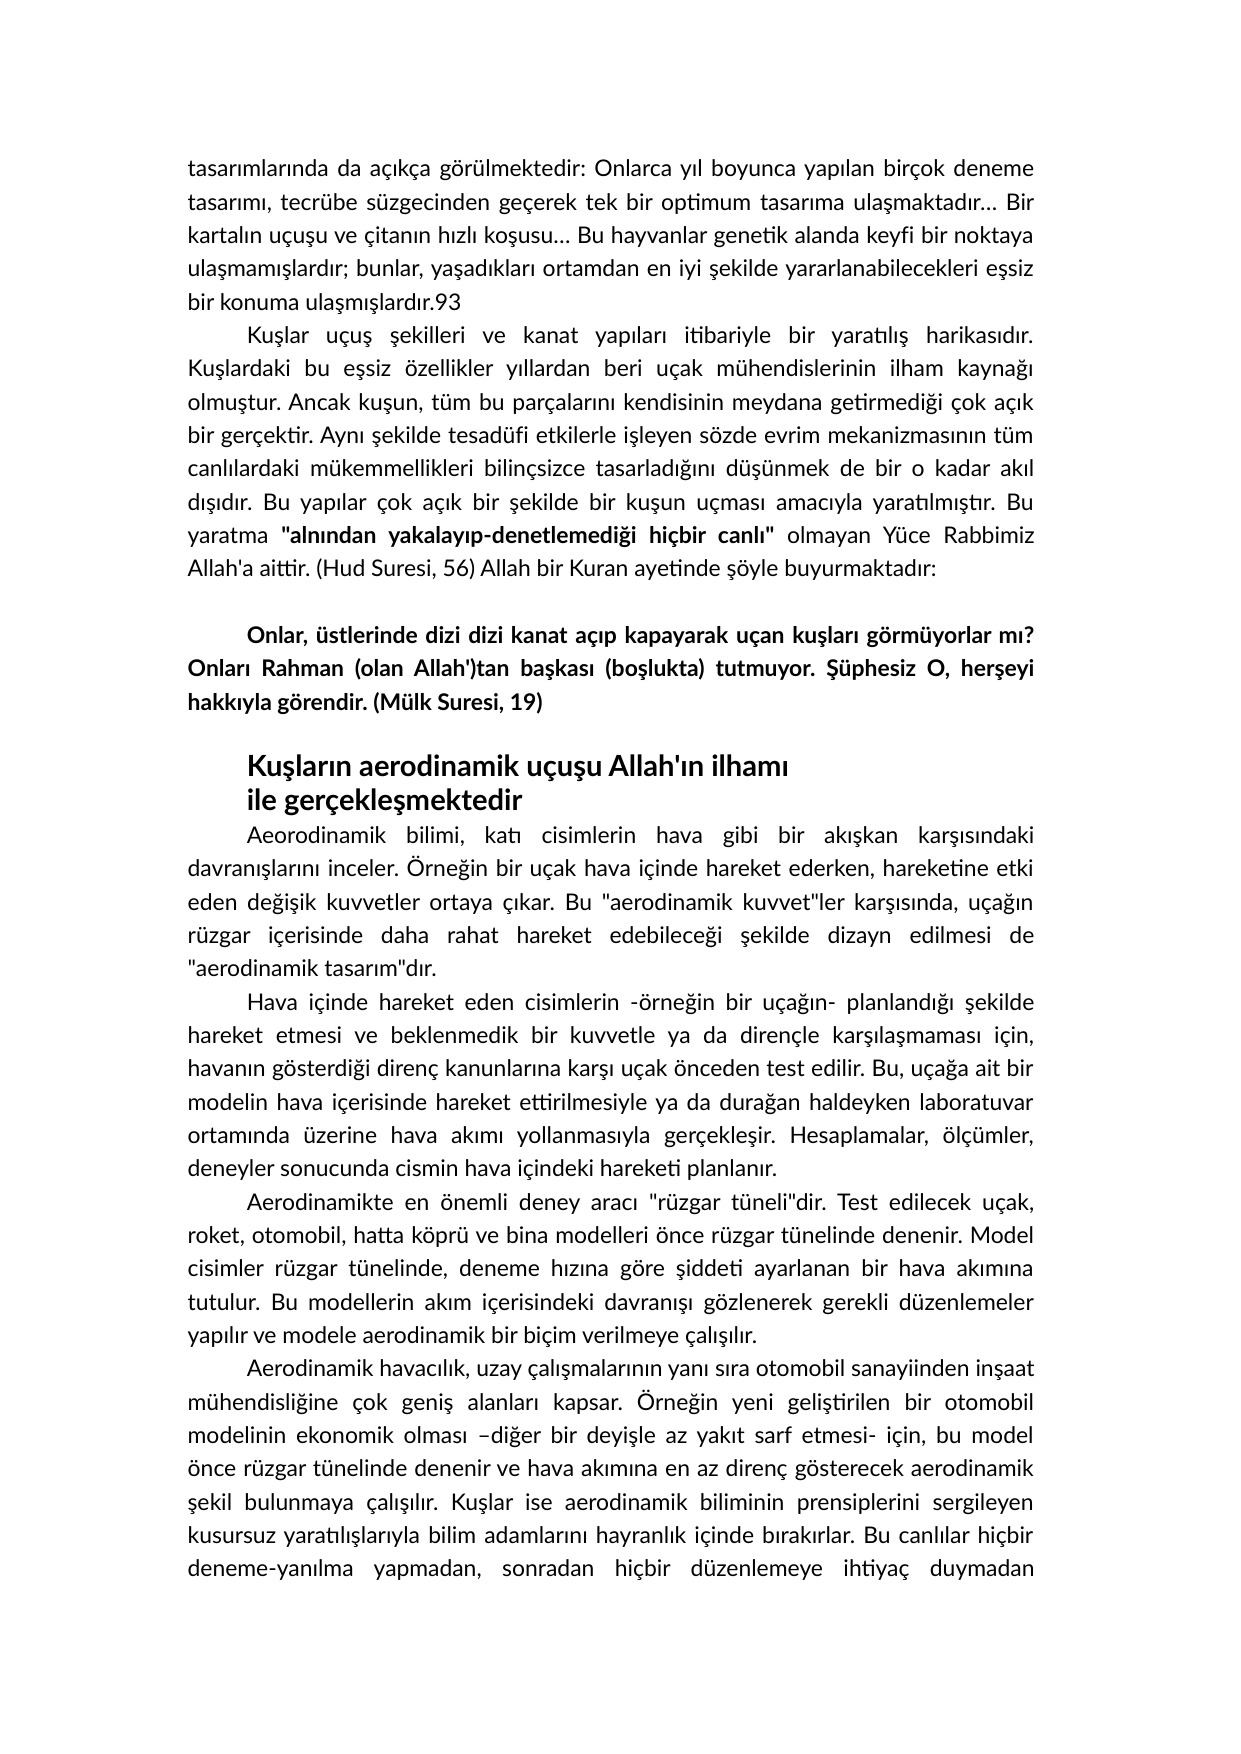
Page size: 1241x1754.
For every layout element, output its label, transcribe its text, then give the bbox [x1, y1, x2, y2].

text Aerodinamik havacılık, uzay çalışmalarının yanı sıra otomobil sanayiinden inşaat mühendisliğine çok geniş alanları kapsar. Örneğin yeni geliştirilen bir otomobil modelinin ekonomik olması –diğer bir deyişle az yakıt sarf etmesi- için, bu model önce rüzgar tünelinde denenir ve hava akımına en az direnç gösterecek aerodinamik şekil bulunmaya çalışılır. Kuşlar ise aerodinamik biliminin prensiplerini sergileyen kusursuz yaratılışlarıyla bilim adamlarını hayranlık içinde bırakırlar. Bu canlılar hiçbir deneme-yanılma yapmadan, sonradan hiçbir düzenlemeye ihtiyaç duymadan [187, 1350, 1035, 1583]
text ile gerçekleşmektedir [187, 783, 1035, 817]
text Aeorodinamik bilimi, katı cisimlerin hava gibi bir akışkan karşısındaki davranışlarını inceler. Örneğin bir uçak hava içinde hareket ederken, hareketine etki eden değişik kuvvetler ortaya çıkar. Bu "aerodinamik kuvvet"ler karşısında, uçağın rüzgar içerisinde daha rahat hareket edebileceği şekilde dizayn edilmesi de "aerodinamik tasarım"dır. [187, 817, 1035, 983]
text Onlar, üstlerinde dizi dizi kanat açıp kapayarak uçan kuşları görmüyorlar mı? Onları Rahman (olan Allah')tan başkası (boşlukta) tutmuyor. Şüphesiz O, herşeyi hakkıyla görendir. (Mülk Suresi, 19) [187, 617, 1035, 717]
text tasarımlarında da açıkça görülmektedir: Onlarca yıl boyunca yapılan birçok deneme tasarımı, tecrübe süzgecinden geçerek tek bir optimum tasarıma ulaşmaktadır… Bir kartalın uçuşu ve çitanın hızlı koşusu… Bu hayvanlar genetik alanda keyfi bir noktaya ulaşmamışlardır; bunlar, yaşadıkları ortamdan en iyi şekilde yararlanabilecekleri eşsiz bir konuma ulaşmışlardır.93 [187, 150, 1035, 317]
text Kuşlar uçuş şekilleri ve kanat yapıları itibariyle bir yaratılış harikasıdır. Kuşlardaki bu eşsiz özellikler yıllardan beri uçak mühendislerinin ilham kaynağı olmuştur. Ancak kuşun, tüm bu parçalarını kendisinin meydana getirmediği çok açık bir gerçektir. Aynı şekilde tesadüfi etkilerle işleyen sözde evrim mekanizmasının tüm canlılardaki mükemmellikleri bilinçsizce tasarladığını düşünmek de bir o kadar akıl dışıdır. Bu yapılar çok açık bir şekilde bir kuşun uçması amacıyla yaratılmıştır. Bu yaratma "alnından yakalayıp-denetlemediği hiçbir canlı" olmayan Yüce Rabbimiz Allah'a aittir. (Hud Suresi, 56) Allah bir Kuran ayetinde şöyle buyurmaktadır: [187, 317, 1035, 583]
text Aerodinamikte en önemli deney aracı "rüzgar tüneli"dir. Test edilecek uçak, roket, otomobil, hatta köprü ve bina modelleri önce rüzgar tünelinde denenir. Model cisimler rüzgar tünelinde, deneme hızına göre şiddeti ayarlanan bir hava akımına tutulur. Bu modellerin akım içerisindeki davranışı gözlenerek gerekli düzenlemeler yapılır ve modele aerodinamik bir biçim verilmeye çalışılır. [187, 1183, 1035, 1350]
text Kuşların aerodinamik uçuşu Allah'ın ilhamı [187, 750, 1035, 783]
text Hava içinde hareket eden cisimlerin -örneğin bir uçağın- planlandığı şekilde hareket etmesi ve beklenmedik bir kuvvetle ya da dirençle karşılaşmaması için, havanın gösterdiği direnç kanunlarına karşı uçak önceden test edilir. Bu, uçağa ait bir modelin hava içerisinde hareket ettirilmesiyle ya da durağan haldeyken laboratuvar ortamında üzerine hava akımı yollanmasıyla gerçekleşir. Hesaplamalar, ölçümler, deneyler sonucunda cismin hava içindeki hareketi planlanır. [187, 983, 1035, 1183]
